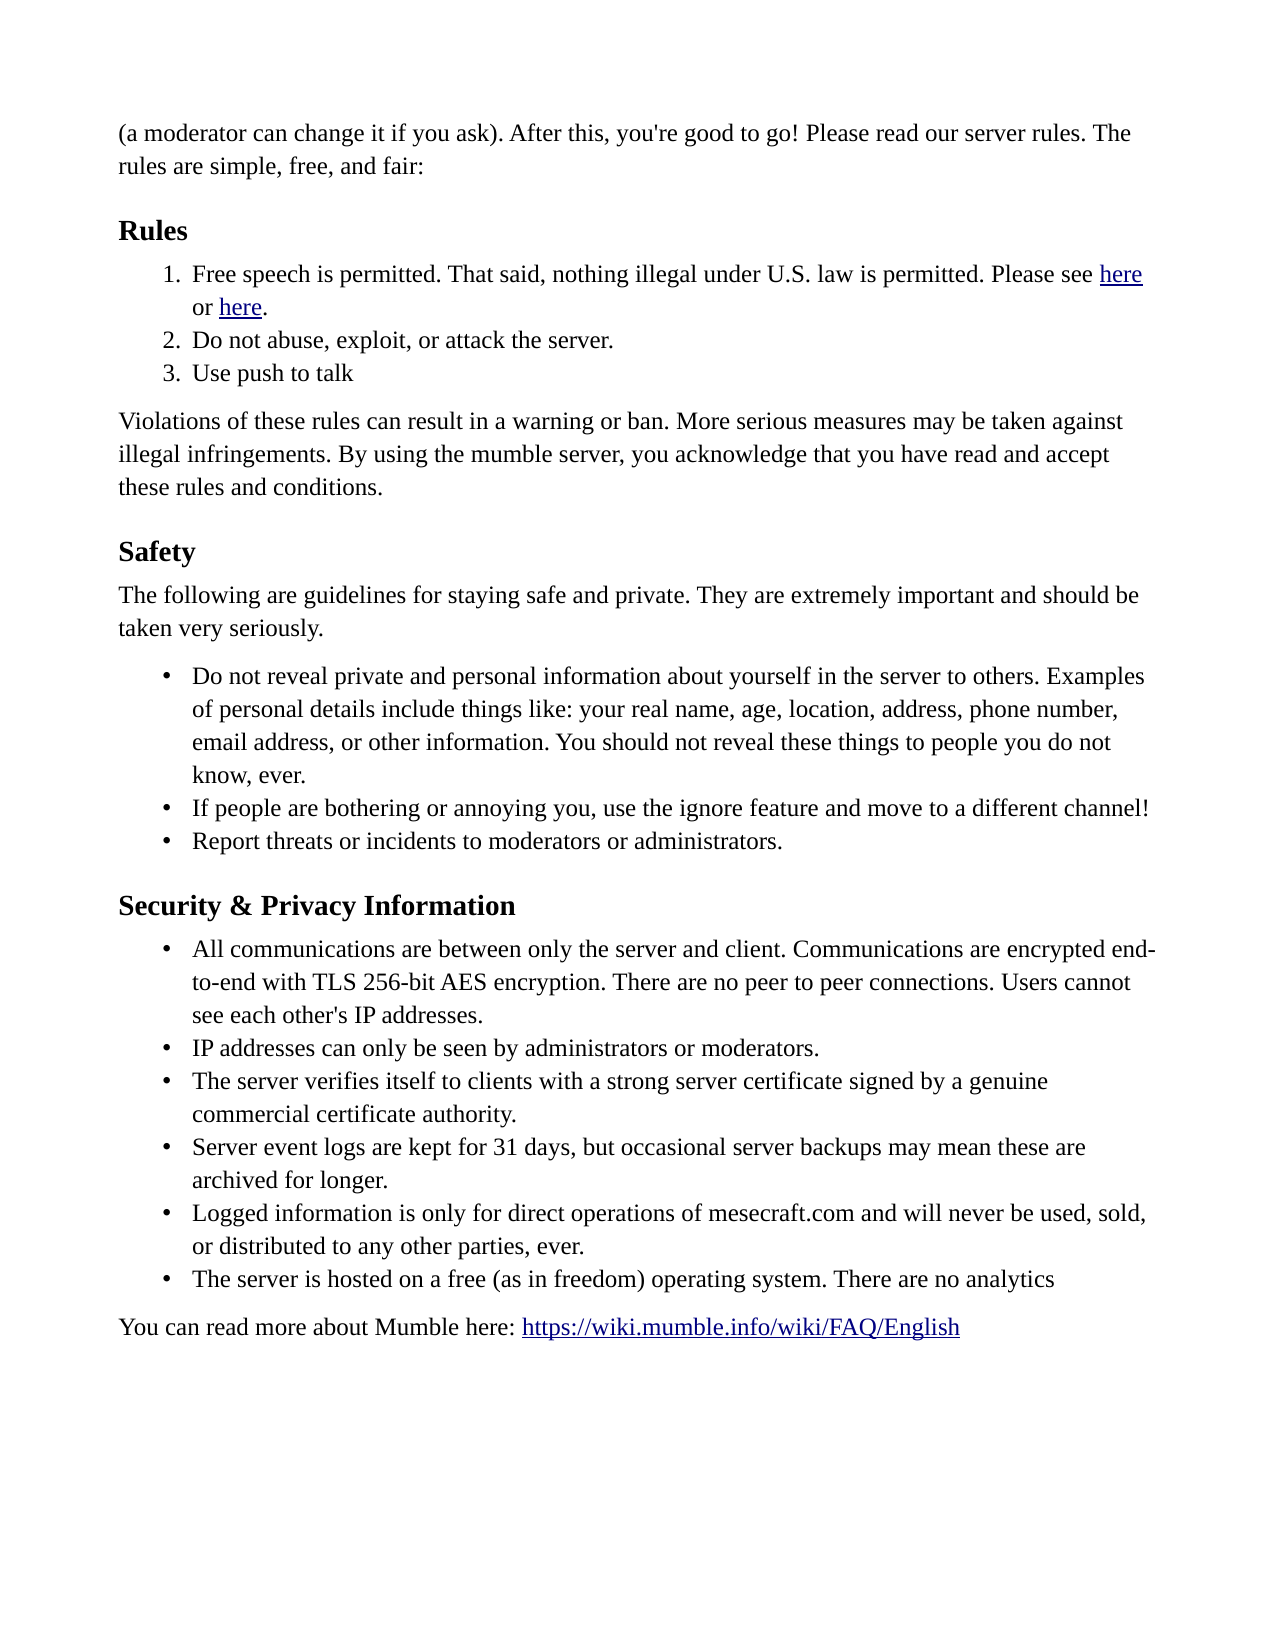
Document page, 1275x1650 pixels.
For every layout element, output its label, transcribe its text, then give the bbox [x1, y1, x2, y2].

text (a moderator can change it if you ask). After this, you're good to go! Please read our server rules. The rules are simple, free, and fair: [118, 118, 1157, 180]
list Report threats or incidents to moderators or administrators. [162, 826, 1157, 855]
list Server event logs are kept for 31 days, but occasional server backups may mean these are archived for longer. [162, 1132, 1157, 1194]
subtitle Safety [118, 534, 1157, 568]
list Logged information is only for direct operations of mesecraft.com and will never be used, sold, or distributed to any other parties, ever. [162, 1198, 1157, 1260]
list All communications are between only the server and client. Communications are encrypted end-to-end with TLS 256-bit AES encryption. There are no peer to peer connections. Users cannot see each other's IP addresses. [162, 934, 1157, 1029]
list Free speech is permitted. That said, nothing illegal under U.S. law is permitted. Please see here or here. [162, 259, 1157, 321]
subtitle Rules [118, 213, 1157, 247]
text Violations of these rules can result in a warning or ban. More serious measures may be taken against illegal infringements. By using the mumble server, you acknowledge that you have read and accept these rules and conditions. [118, 406, 1157, 501]
list The server verifies itself to clients with a strong server certificate signed by a genuine commercial certificate authority. [162, 1066, 1157, 1128]
list Do not abuse, exploit, or attack the server. [162, 325, 1157, 354]
text You can read more about Mumble here: https://wiki.mumble.info/wiki/FAQ/English [118, 1312, 1157, 1341]
list Do not reveal private and personal information about yourself in the server to others. Examples of personal details include things like: your real name, age, location, address, phone number, email address, or other information. You should not reveal these things to people you do not know, ever. [162, 661, 1157, 789]
list If people are bothering or annoying you, use the ignore feature and move to a different channel! [162, 793, 1157, 822]
list IP addresses can only be seen by administrators or moderators. [162, 1033, 1157, 1062]
list The server is hosted on a free (as in freedom) operating system. There are no analytics [162, 1264, 1157, 1293]
subtitle Security & Privacy Information [118, 888, 1157, 922]
text The following are guidelines for staying safe and private. They are extremely important and should be taken very seriously. [118, 580, 1157, 642]
list Use push to talk [162, 358, 1157, 387]
